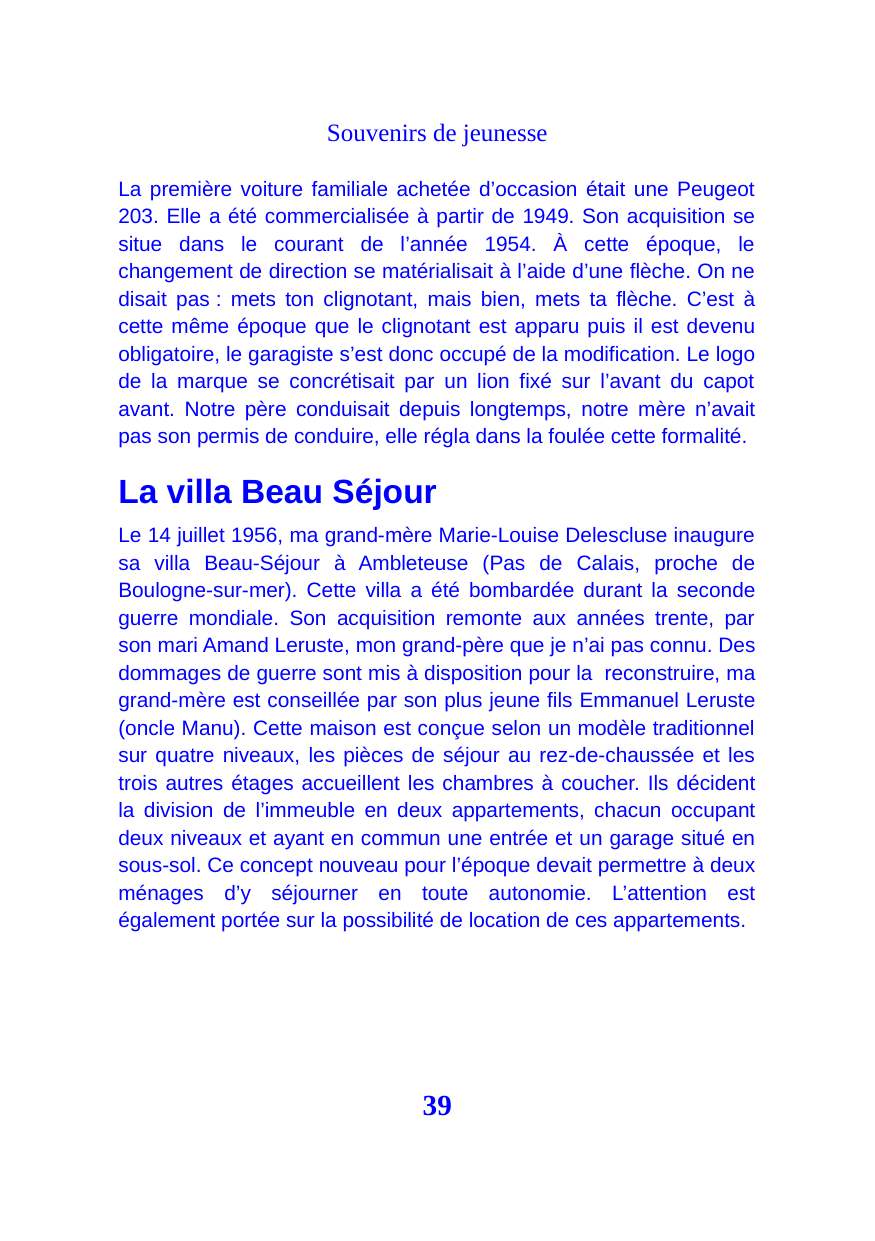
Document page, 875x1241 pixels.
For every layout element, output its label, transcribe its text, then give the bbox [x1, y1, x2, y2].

text La première voiture familiale achetée d’occasion était une Peugeot 203. Elle a été commercialisée à partir de 1949. Son acquisition se situe dans le courant de l’année 1954. À cette époque, le changement de direction se matérialisait à l’aide d’une flèche. On ne disait pas : mets ton clignotant, mais bien, mets ta flèche. C’est à cette même époque que le clignotant est apparu puis il est devenu obligatoire, le garagiste s’est donc occupé de la modification. Le logo de la marque se concrétisait par un lion fixé sur l’avant du capot avant. Notre père conduisait depuis longtemps, notre mère n’avait pas son permis de conduire, elle régla dans la foulée cette formalité. [118, 176, 756, 448]
subtitle La villa Beau Séjour [118, 472, 756, 511]
text Le 14 juillet 1956, ma grand-mère Marie-Louise Delescluse inaugure sa villa Beau-Séjour à Ambleteuse (Pas de Calais, proche de Boulogne-sur-mer). Cette villa a été bombardée durant la seconde guerre mondiale. Son acquisition remonte aux années trente, par son mari Amand Leruste, mon grand-père que je n’ai pas connu. Des dommages de guerre sont mis à disposition pour la reconstruire, ma grand-mère est conseillée par son plus jeune fils Emmanuel Leruste (oncle Manu). Cette maison est conçue selon un modèle traditionnel sur quatre niveaux, les pièces de séjour au rez-de-chaussée et les trois autres étages accueillent les chambres à coucher. Ils décident la division de l’immeuble en deux appartements, chacun occupant deux niveaux et ayant en commun une entrée et un garage situé en sous-sol. Ce concept nouveau pour l’époque devait permettre à deux ménages d’y séjourner en toute autonomie. L’attention est également portée sur la possibilité de location de ces appartements. [118, 523, 756, 932]
